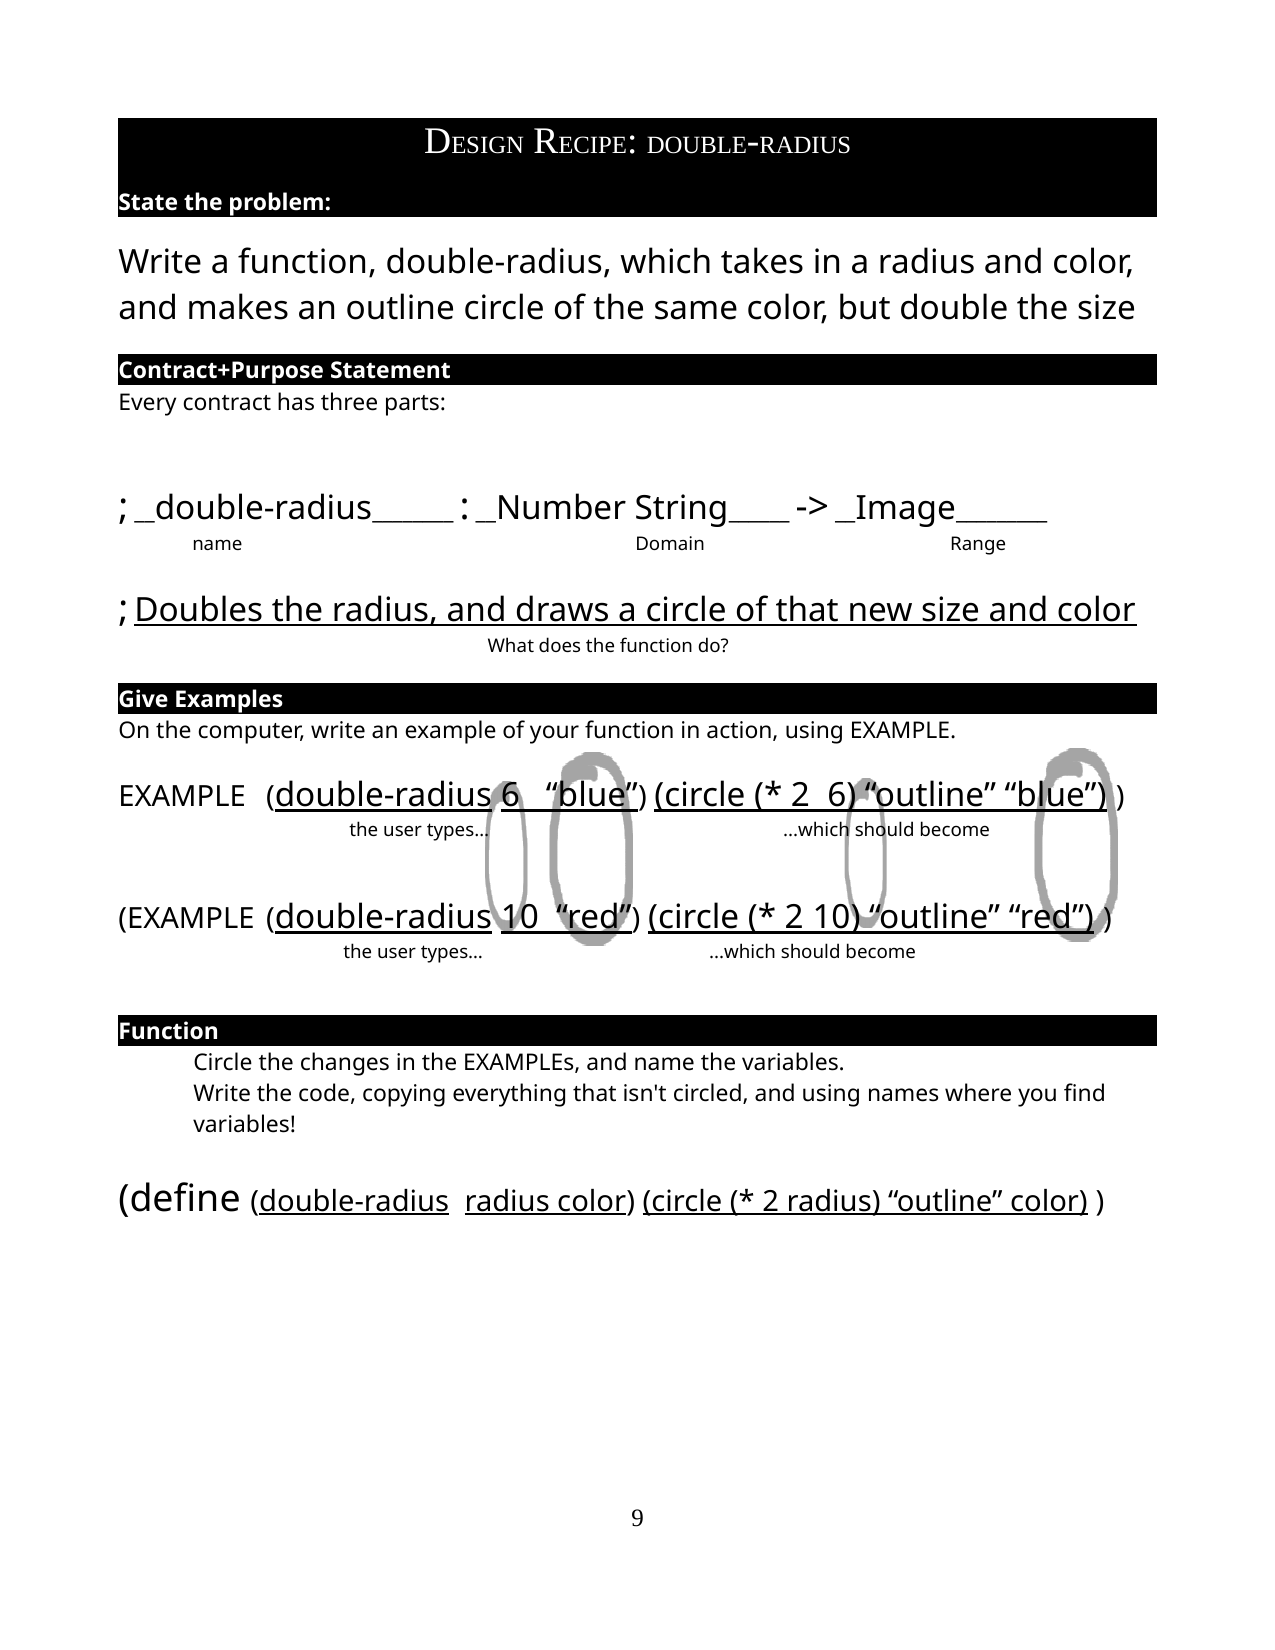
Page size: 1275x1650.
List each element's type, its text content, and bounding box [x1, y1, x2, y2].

picture [838, 794, 842, 804]
subtitle Give Examples [118, 683, 1157, 714]
picture [524, 906, 533, 926]
text EXAMPLE (double-radius 6 “blue”) (circle (* 2 6) “outline” “blue”) ) [118, 771, 477, 817]
text What does the function do? [118, 632, 1157, 658]
text (define (double-radius radius color) (circle (* 2 radius) “outline” color) ) [118, 1171, 1157, 1222]
text the user types… ...which should become [894, 817, 1020, 842]
picture [884, 912, 893, 926]
subtitle State the problem: [118, 186, 1157, 217]
text (EXAMPLE (double-radius 10 “red”) (circle (* 2 10) “outline” “red”) ) [647, 893, 837, 939]
subtitle Design Recipe: double-radius [118, 118, 1157, 161]
picture [838, 906, 845, 926]
subtitle Function [118, 1015, 1157, 1046]
text ; Doubles the radius, and draws a circle of that new size and color [118, 581, 1157, 632]
text EXAMPLE (double-radius 6 “blue”) (circle (* 2 6) “outline” “blue”) ) [894, 771, 1020, 809]
picture [838, 752, 893, 809]
picture [1022, 790, 1032, 804]
subtitle Contract+Purpose Statement [118, 354, 1157, 385]
text ...which should become [647, 939, 1020, 964]
picture [838, 934, 893, 958]
picture [879, 949, 885, 957]
text Write a function, double-radius, which takes in a radius and color, and makes an outline circle of the same color, but double the size [118, 238, 1157, 329]
text the user types… [343, 939, 535, 964]
picture [478, 755, 534, 961]
text the user types… ...which should become [647, 817, 837, 842]
picture [1021, 716, 1131, 981]
text On the computer, write an example of your function in action, using EXAMPLE. [118, 714, 1157, 745]
text EXAMPLE (double-radius 6 “blue”) (circle (* 2 6) “outline” “blue”) ) [647, 771, 837, 817]
picture [838, 812, 893, 931]
list Write the code, copying everything that isn't circled, and using names where you find variables! [156, 1077, 1157, 1140]
text ; __double-radius________ : __Number String______ -> __Image_________ [118, 479, 1157, 530]
text (EXAMPLE (double-radius 10 “red”) (circle (* 2 10) “outline” “red”) ) [118, 893, 477, 939]
text the user types… ...which should become [343, 817, 477, 842]
text Every contract has three parts: [118, 385, 1157, 417]
list Circle the changes in the EXAMPLEs, and name the variables. [156, 1046, 1157, 1077]
picture [537, 720, 646, 985]
text name Domain Range [118, 530, 1157, 556]
picture [478, 917, 488, 926]
text (EXAMPLE (double-radius 10 “red”) (circle (* 2 10) “outline” “red”) ) [894, 893, 1020, 931]
picture [478, 795, 488, 804]
